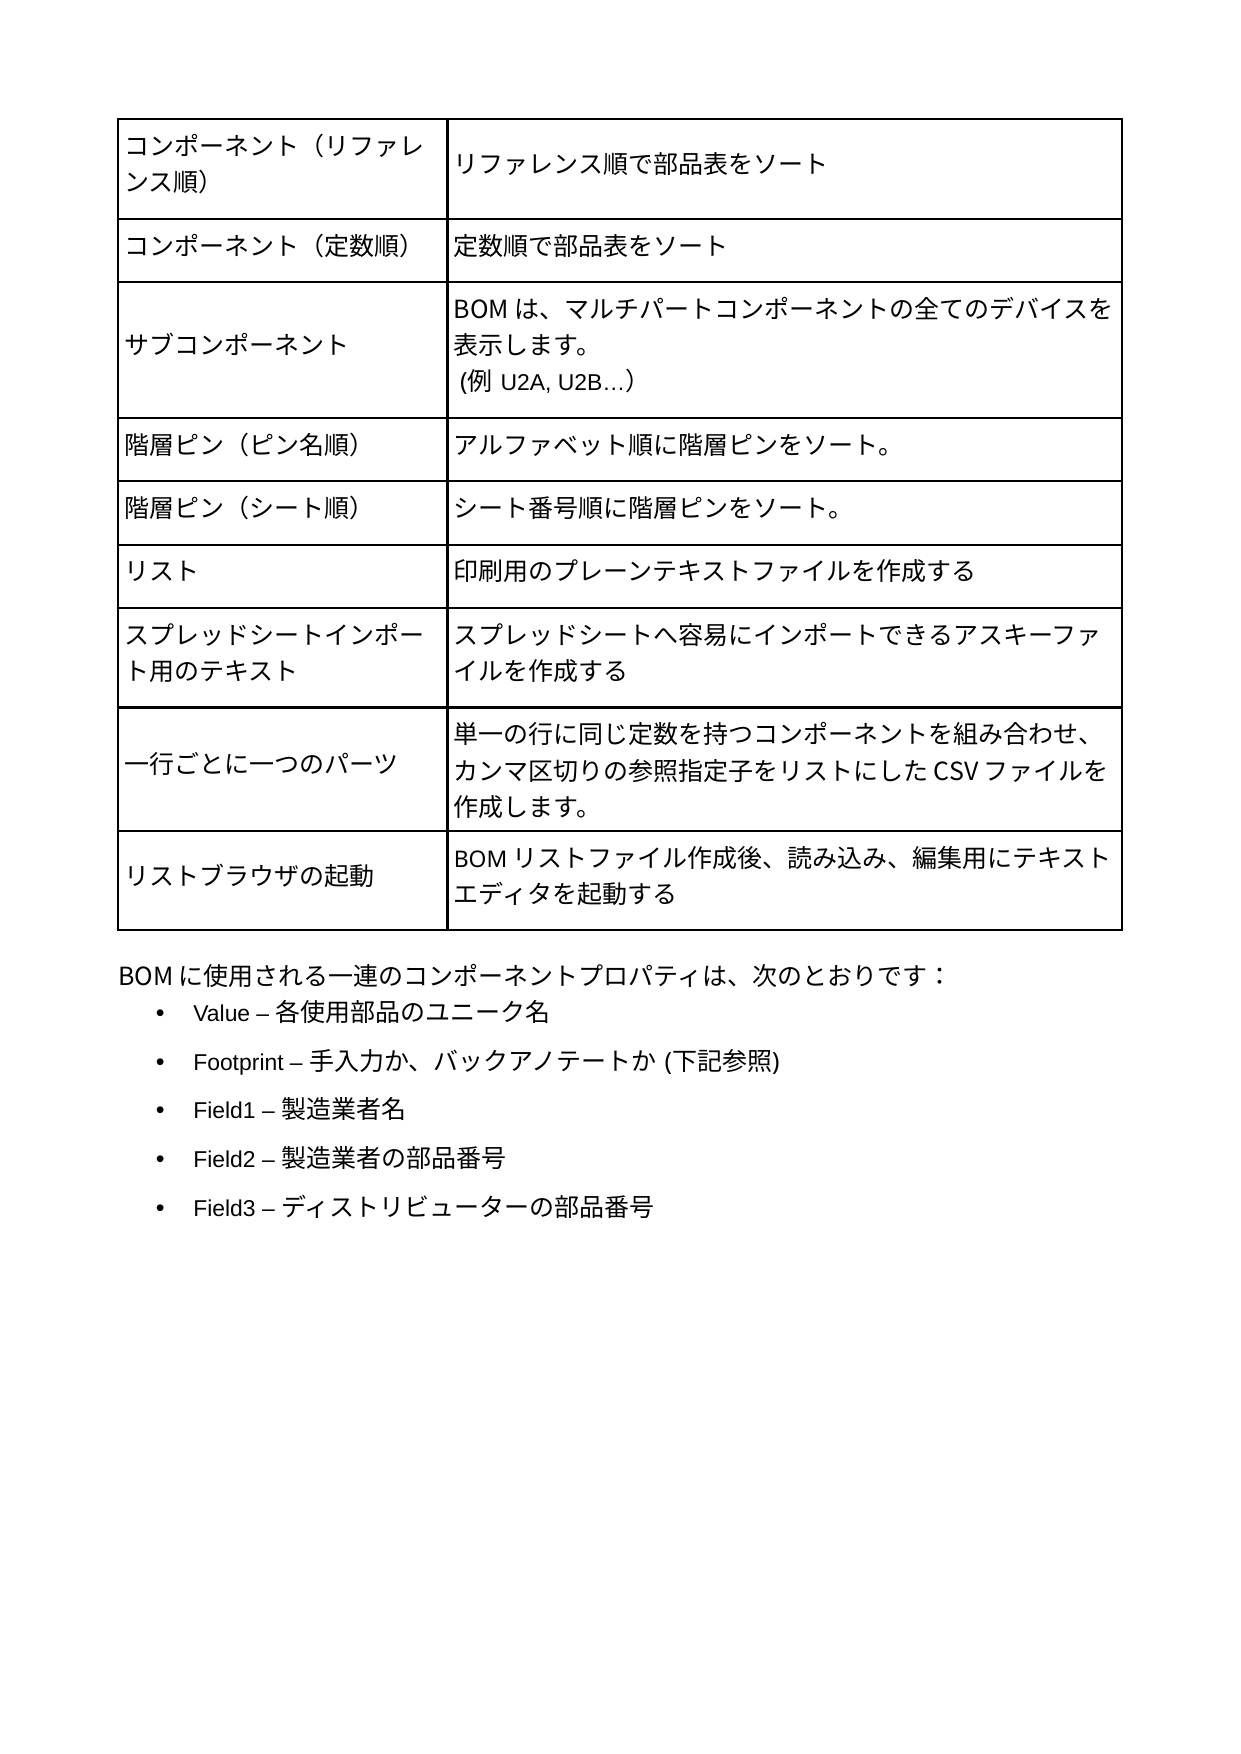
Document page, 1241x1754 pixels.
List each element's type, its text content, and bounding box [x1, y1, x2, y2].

table_cell BOMリストファイル作成後、読み込み、編集用にテキストエディタを起動する [449, 832, 1121, 929]
table_cell コンポーネント（定数順） [119, 220, 446, 281]
table_header コンポーネント（リファレンス順） [119, 120, 446, 218]
table_cell 定数順で部品表をソート [449, 220, 1121, 281]
list Footprint – 手入力か、バックアノテートか (下記参照) [156, 1041, 1122, 1077]
table_cell 単一の行に同じ定数を持つコンポーネントを組み合わせ、カンマ区切りの参照指定子をリストにしたCSVファイルを作成します。 [449, 709, 1121, 830]
list Field2 – 製造業者の部品番号 [156, 1139, 1122, 1175]
table_cell シート番号順に階層ピンをソート。 [449, 482, 1121, 543]
table_cell BOMは、マルチパートコンポーネントの全てのデバイスを表示します。 (例 U2A, U2B…） [449, 283, 1121, 417]
table_header リファレンス順で部品表をソート [449, 120, 1121, 218]
list Field1 – 製造業者名 [156, 1090, 1122, 1126]
table_cell スプレッドシートへ容易にインポートできるアスキーファイルを作成する [449, 609, 1121, 706]
table_cell サブコンポーネント [119, 283, 446, 417]
table_cell アルファベット順に階層ピンをソート。 [449, 419, 1121, 480]
table_cell リスト [119, 546, 446, 607]
text BOMに使用される一連のコンポーネントプロパティは、次のとおりです： [118, 956, 1122, 992]
table_cell リストブラウザの起動 [119, 832, 446, 929]
table_cell 階層ピン（ピン名順） [119, 419, 446, 480]
table_cell スプレッドシートインポート用のテキスト [119, 609, 446, 706]
list Field3 – ディストリビューターの部品番号 [156, 1187, 1122, 1224]
list Value – 各使用部品のユニーク名 [156, 992, 1122, 1029]
table_cell 印刷用のプレーンテキストファイルを作成する [449, 546, 1121, 607]
table_cell 一行ごとに一つのパーツ [119, 709, 446, 830]
table_cell 階層ピン（シート順） [119, 482, 446, 543]
